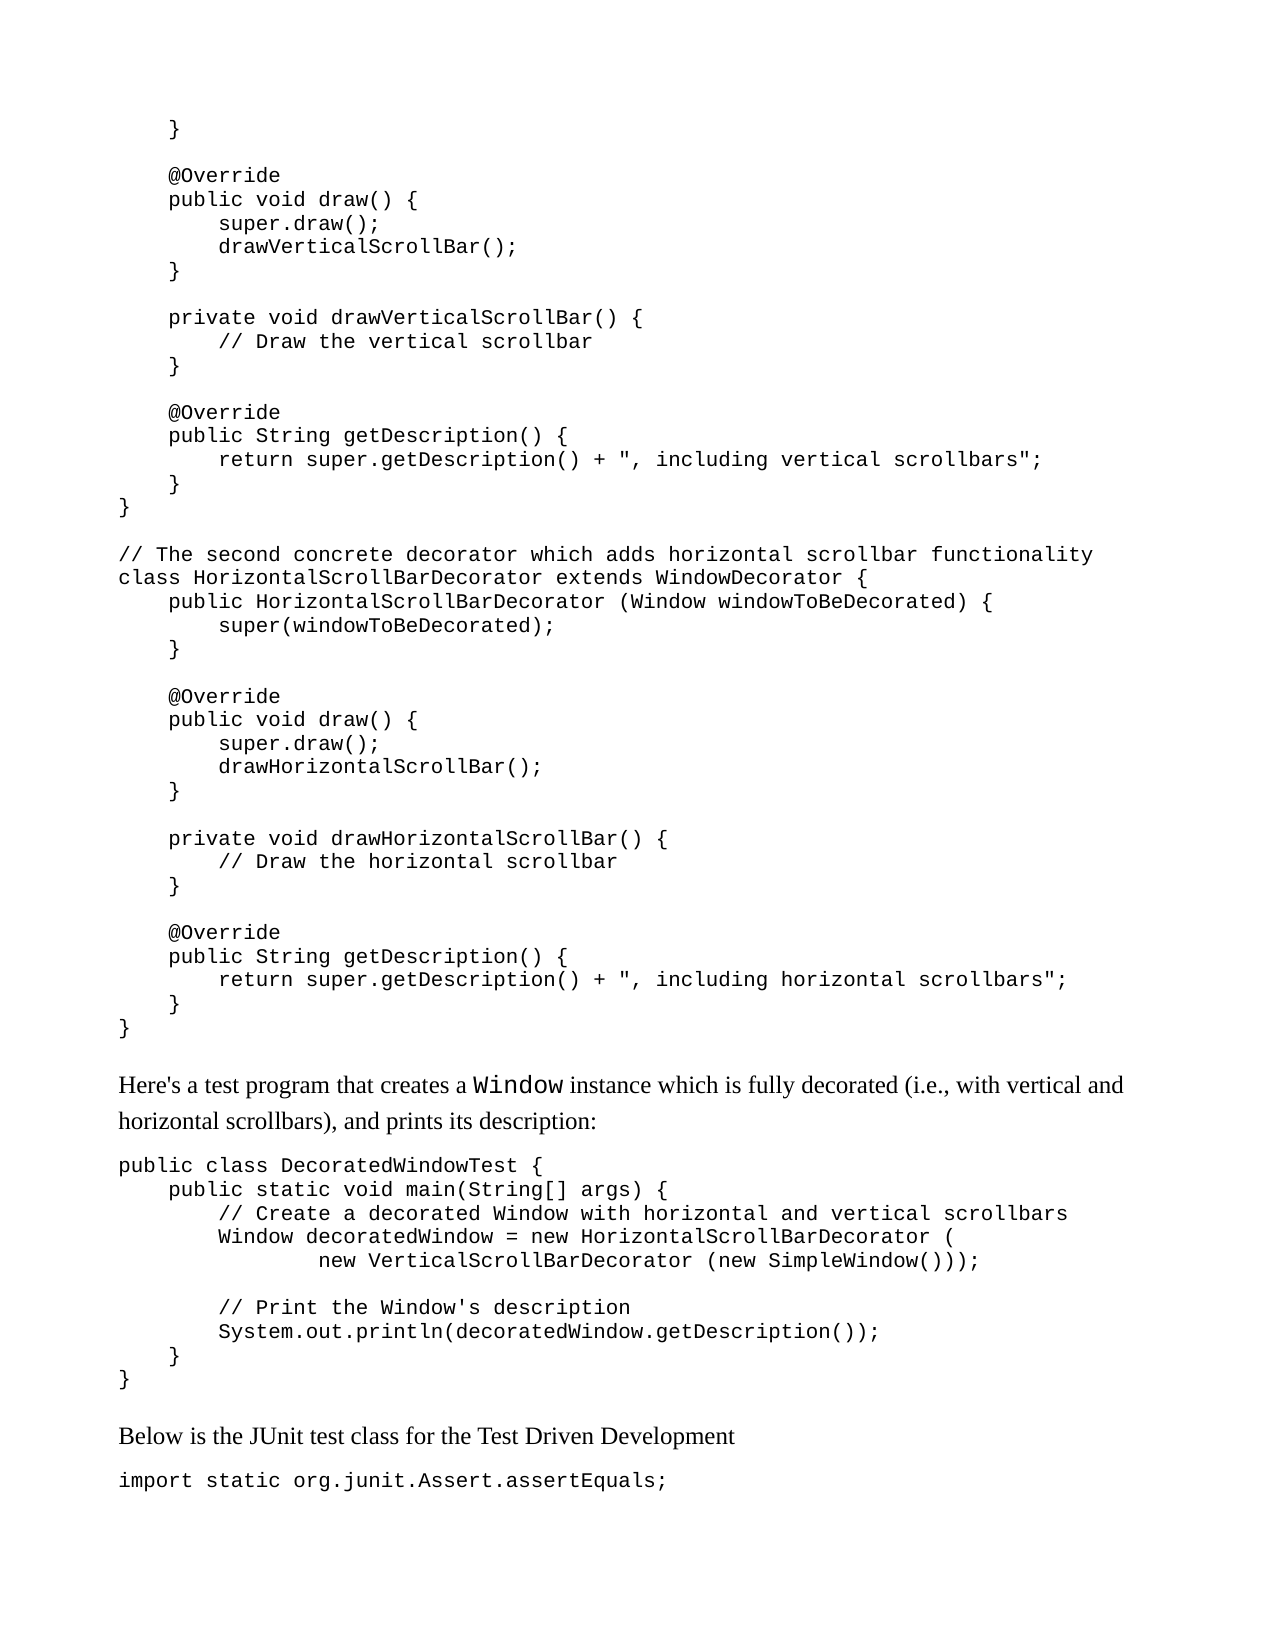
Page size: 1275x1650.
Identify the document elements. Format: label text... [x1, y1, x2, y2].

text } [118, 638, 1157, 662]
text public String getDescription() { [118, 426, 1157, 449]
text Window decoratedWindow = new HorizontalScrollBarDecorator ( [118, 1226, 1157, 1250]
text new VerticalScrollBarDecorator (new SimpleWindow())); [118, 1250, 1157, 1274]
text drawHorizontalScrollBar(); [118, 757, 1157, 780]
text @Override [118, 922, 1157, 946]
text @Override [118, 402, 1157, 426]
text // Draw the horizontal scrollbar [118, 851, 1157, 875]
text System.out.println(decoratedWindow.getDescription()); [118, 1321, 1157, 1344]
text super.draw(); [118, 733, 1157, 757]
text } [118, 260, 1157, 284]
text public String getDescription() { [118, 946, 1157, 969]
text public void draw() { [118, 709, 1157, 733]
text return super.getDescription() + ", including horizontal scrollbars"; [118, 969, 1157, 993]
text } [118, 1344, 1157, 1368]
text super.draw(); [118, 213, 1157, 236]
text super(windowToBeDecorated); [118, 615, 1157, 638]
text Below is the JUnit test class for the Test Driven Development [118, 1421, 1157, 1450]
text // Create a decorated Window with horizontal and vertical scrollbars [118, 1203, 1157, 1226]
text public static void main(String[] args) { [118, 1179, 1157, 1203]
text @Override [118, 686, 1157, 709]
text class HorizontalScrollBarDecorator extends WindowDecorator { [118, 567, 1157, 591]
text } [118, 1368, 1157, 1392]
text } [118, 780, 1157, 804]
text return super.getDescription() + ", including vertical scrollbars"; [118, 449, 1157, 473]
text import static org.junit.Assert.assertEquals; [118, 1470, 1157, 1494]
text public HorizontalScrollBarDecorator (Window windowToBeDecorated) { [118, 591, 1157, 615]
text drawVerticalScrollBar(); [118, 236, 1157, 260]
text public void draw() { [118, 189, 1157, 213]
text } [118, 354, 1157, 378]
text // The second concrete decorator which adds horizontal scrollbar functionality [118, 544, 1157, 567]
text Here's a test program that creates a Window instance which is fully decorated (i.e., with vertical and horizontal scrollbars), and prints its description: [118, 1070, 1157, 1135]
text } [118, 118, 1157, 142]
text // Print the Window's description [118, 1297, 1157, 1321]
text // Draw the vertical scrollbar [118, 331, 1157, 354]
text } [118, 993, 1157, 1017]
text } [118, 875, 1157, 898]
text } [118, 473, 1157, 496]
text private void drawHorizontalScrollBar() { [118, 827, 1157, 851]
text } [118, 496, 1157, 520]
text public class DecoratedWindowTest { [118, 1155, 1157, 1179]
text } [118, 1017, 1157, 1040]
text @Override [118, 165, 1157, 189]
text private void drawVerticalScrollBar() { [118, 307, 1157, 331]
